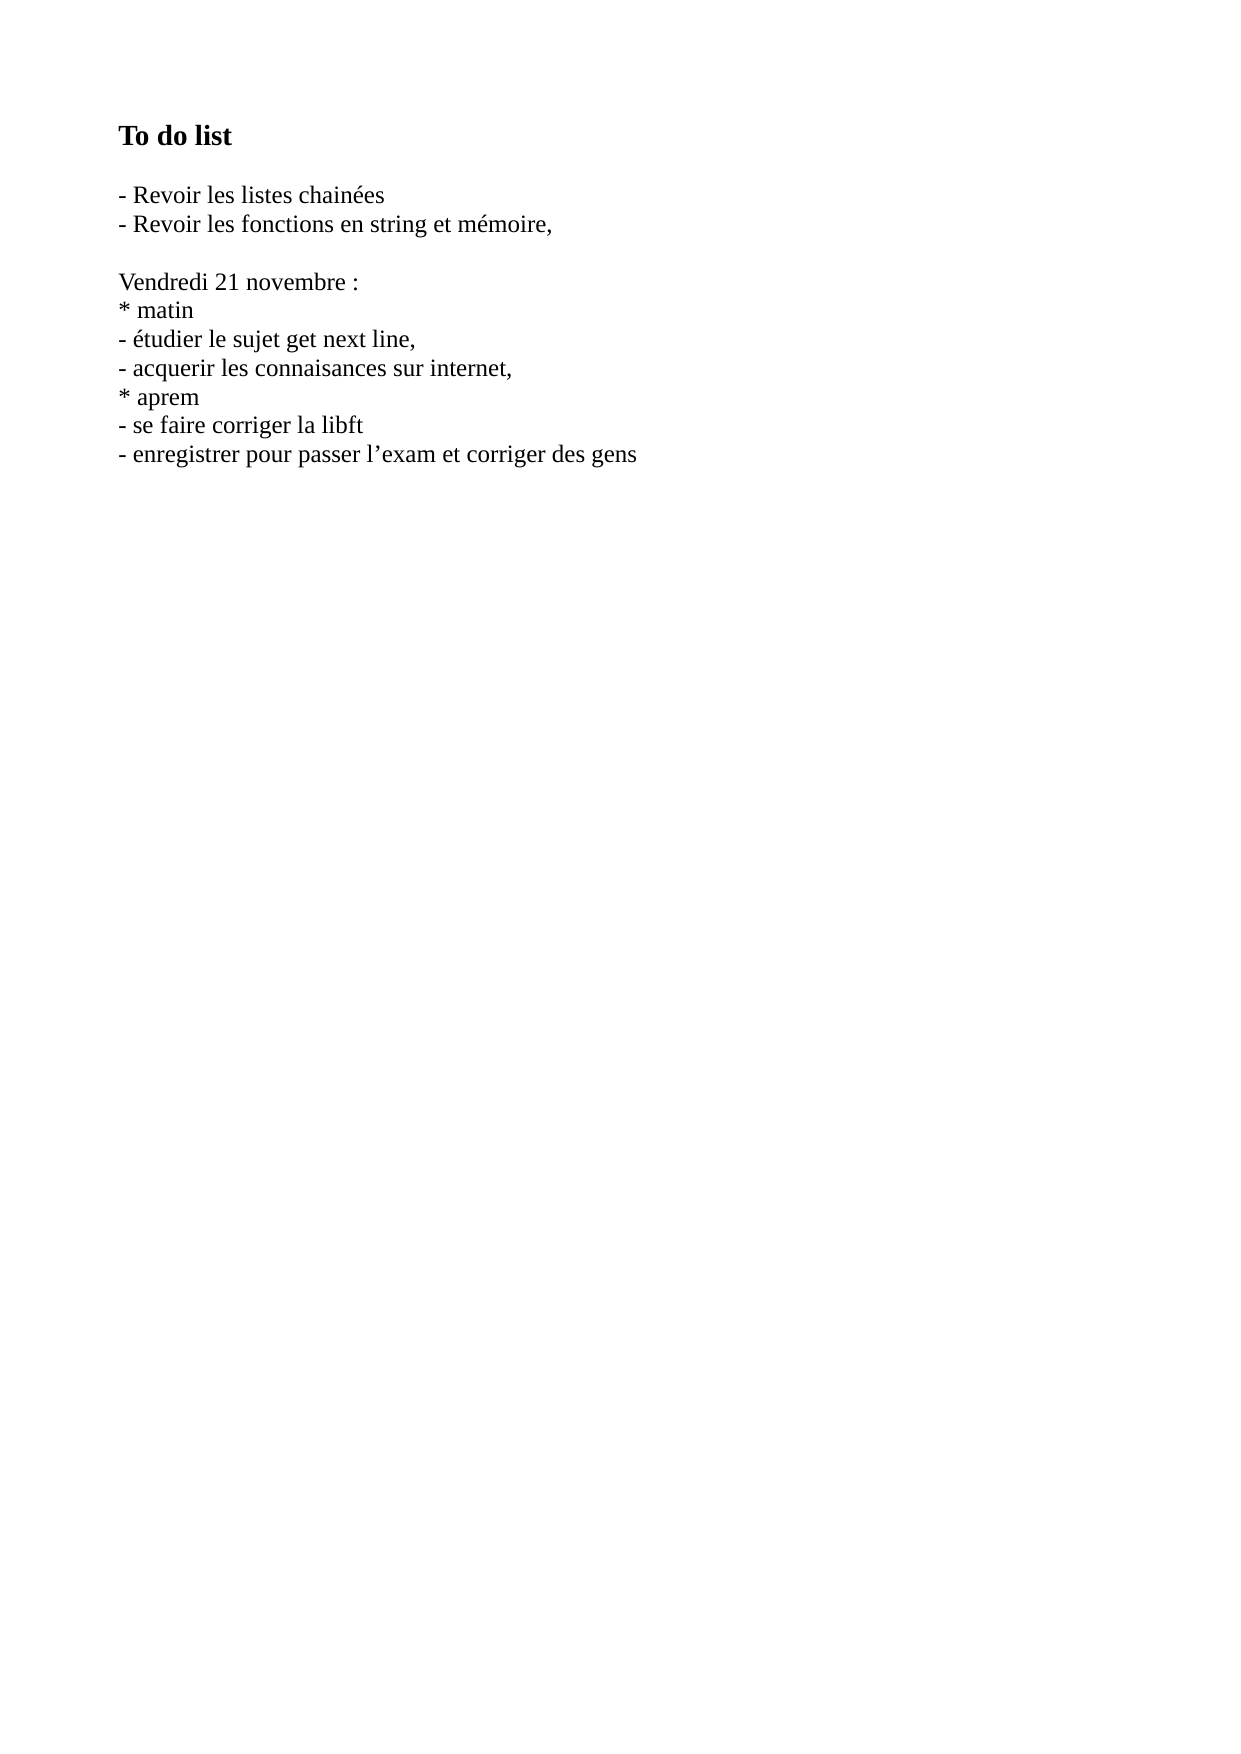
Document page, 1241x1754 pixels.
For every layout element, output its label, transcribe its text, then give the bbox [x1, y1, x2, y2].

text - enregistrer pour passer l’exam et corriger des gens [118, 439, 1122, 468]
text * aprem [118, 382, 1122, 410]
text Vendredi 21 novembre : [118, 267, 1122, 295]
text - Revoir les listes chainées [118, 180, 1122, 209]
text - acquerir les connaisances sur internet, [118, 353, 1122, 382]
text - étudier le sujet get next line, [118, 324, 1122, 353]
text To do list [118, 118, 1122, 152]
text * matin [118, 295, 1122, 324]
text - se faire corriger la libft [118, 410, 1122, 439]
text - Revoir les fonctions en string et mémoire, [118, 209, 1122, 238]
